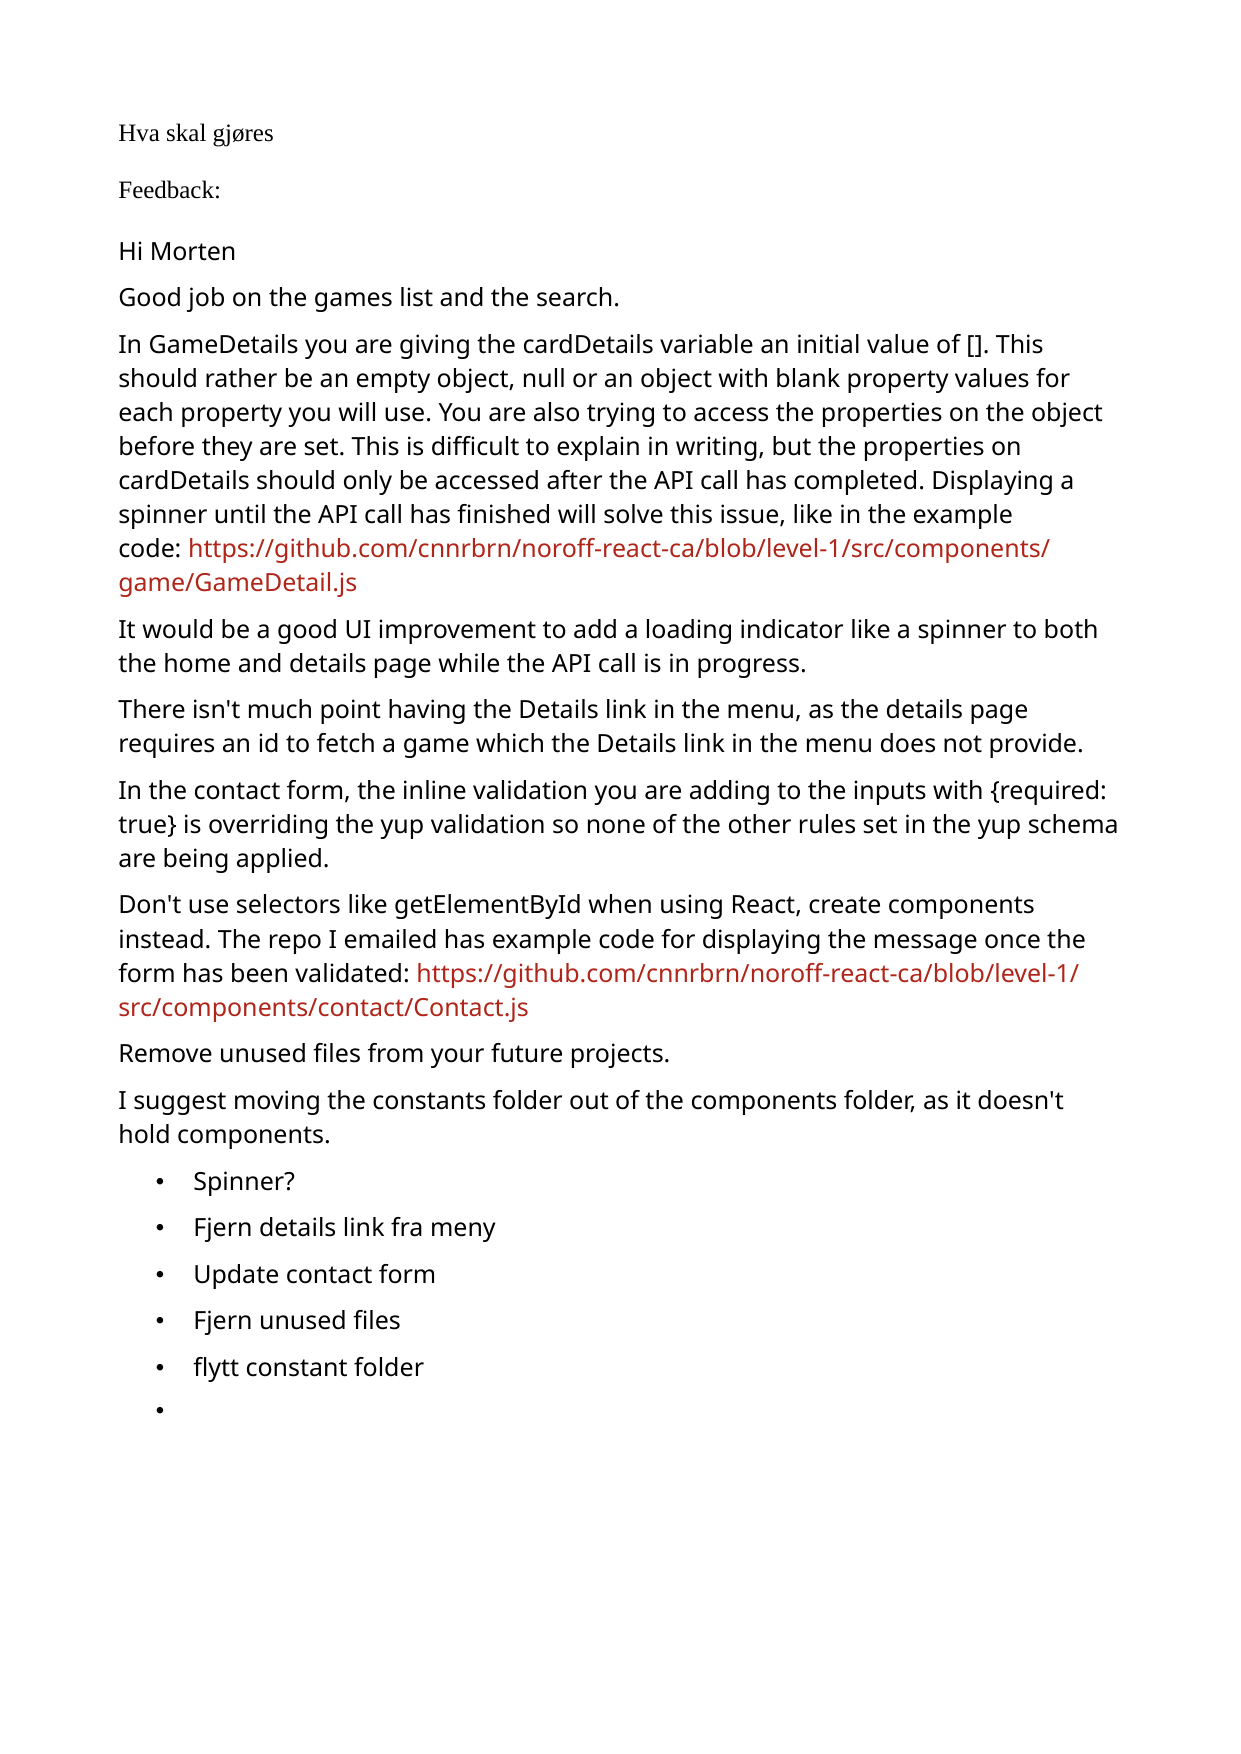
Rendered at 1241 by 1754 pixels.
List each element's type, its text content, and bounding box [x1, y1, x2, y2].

list Update contact form [156, 1256, 1122, 1290]
text Good job on the games list and the search. [118, 280, 1122, 314]
text Feedback: [118, 176, 1122, 204]
text Hi Morten [118, 233, 1122, 267]
text It would be a good UI improvement to add a loading indicator like a spinner to both the home and details page while the API call is in progress. [118, 611, 1122, 679]
list Spinner? [156, 1163, 1122, 1197]
text In the contact form, the inline validation you are adding to the inputs with {required: true} is overriding the yup validation so none of the other rules set in the yup schema are being applied. [118, 772, 1122, 875]
list Fjern details link fra meny [156, 1210, 1122, 1244]
text I suggest moving the constants folder out of the components folder, as it doesn't hold components. [118, 1082, 1122, 1151]
text Hva skal gjøres [118, 118, 1122, 147]
text Don't use selectors like getElementById when using React, create components instead. The repo I emailed has example code for displaying the message once the form has been validated: https://github.com/cnnrbrn/noroff-react-ca/blob/level-1/src/components/contact/Contact.js [118, 887, 1122, 1023]
text There isn't much point having the Details link in the menu, as the details page requires an id to fetch a game which the Details link in the menu does not provide. [118, 692, 1122, 760]
text In GameDetails you are giving the cardDetails variable an initial value of []. This should rather be an empty object, null or an object with blank property values for each property you will use. You are also trying to access the properties on the object before they are set. This is difficult to explain in writing, but the properties on cardDetails should only be accessed after the API call has completed. Displaying a spinner until the API call has finished will solve this issue, like in the example code: https://github.com/cnnrbrn/noroff-react-ca/blob/level-1/src/components/game/GameDetail.js [118, 326, 1122, 599]
text Remove unused files from your future projects. [118, 1036, 1122, 1070]
list flytt constant folder [156, 1349, 1122, 1383]
list Fjern unused files [156, 1303, 1122, 1337]
